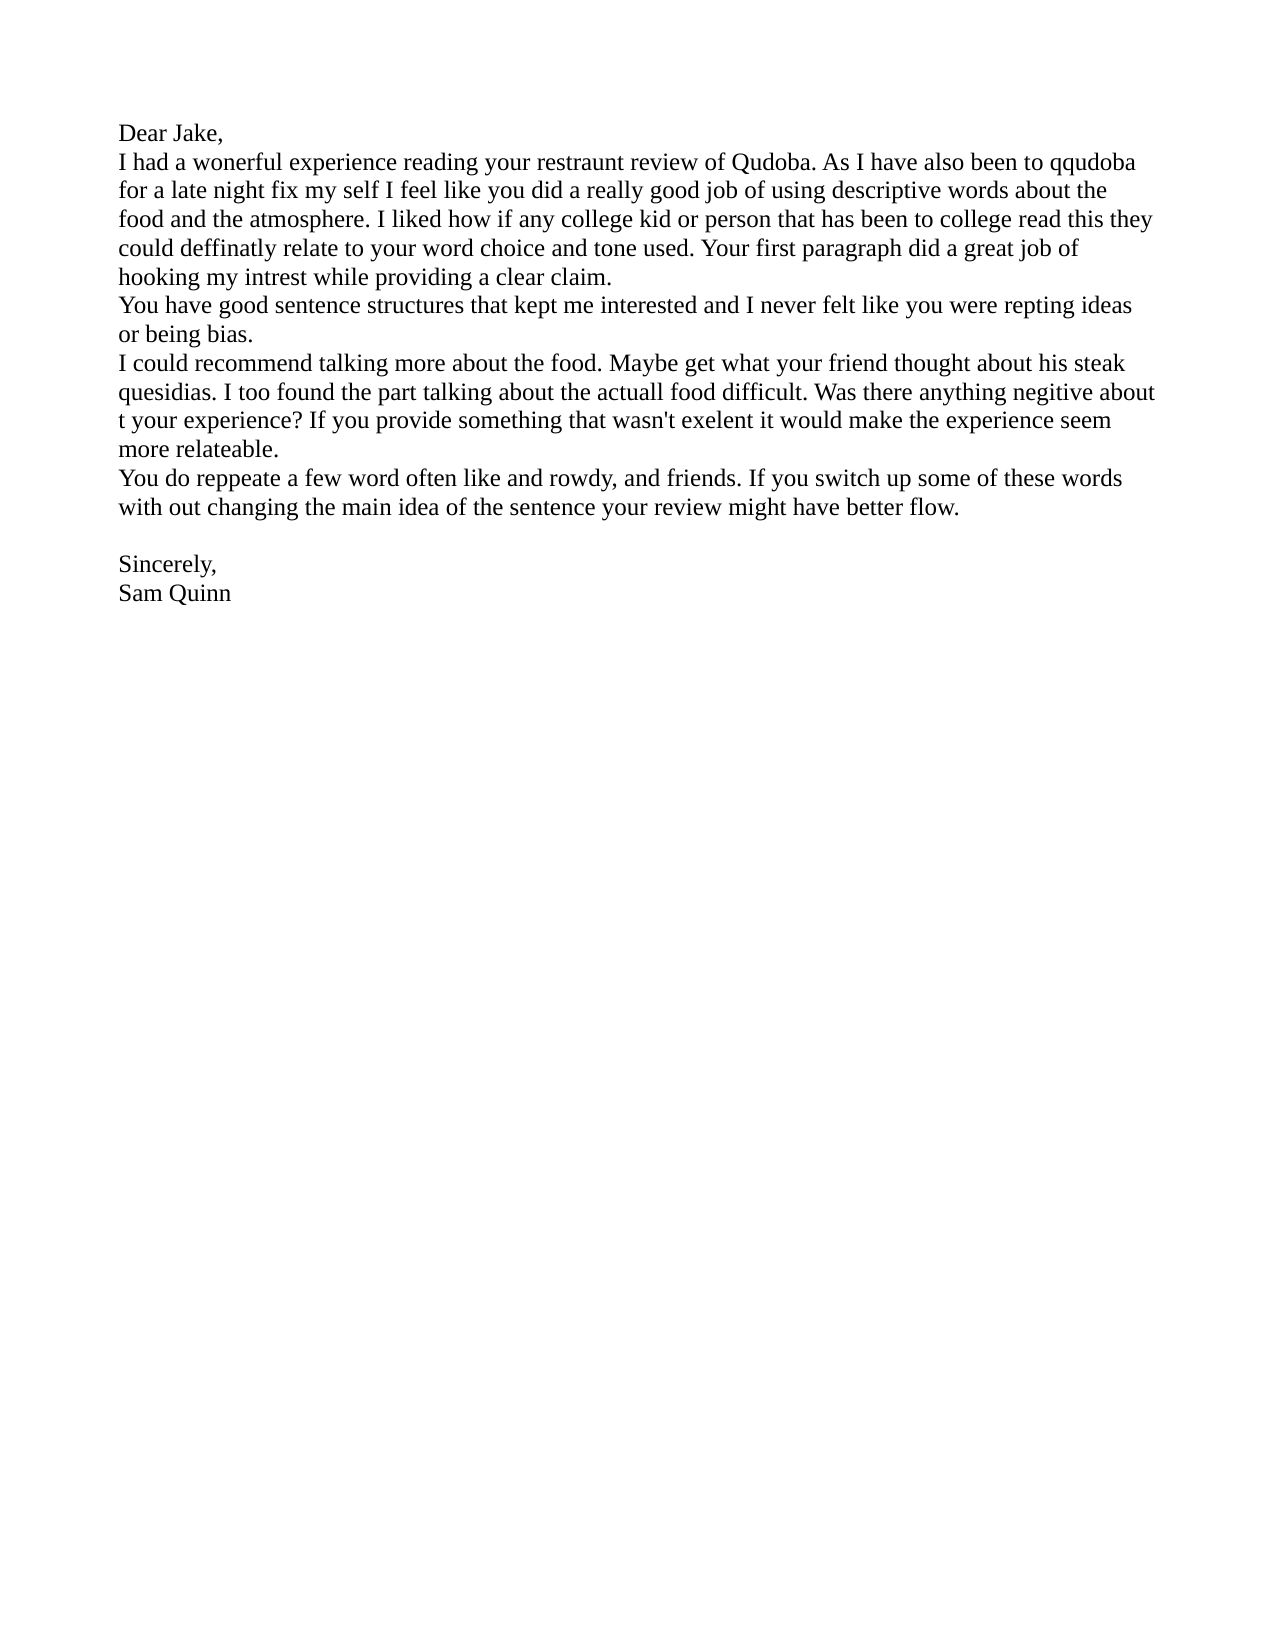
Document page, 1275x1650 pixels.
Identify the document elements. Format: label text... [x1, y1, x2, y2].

text Sincerely, [118, 549, 1157, 578]
text I could recommend talking more about the food. Maybe get what your friend thought about his steak quesidias. I too found the part talking about the actuall food difficult. Was there anything negitive about t your experience? If you provide something that wasn't exelent it would make the experience seem more relateable. [118, 348, 1157, 463]
text Sam Quinn [118, 578, 1157, 607]
text You do reppeate a few word often like and rowdy, and friends. If you switch up some of these words with out changing the main idea of the sentence your review might have better flow. [118, 463, 1157, 521]
text Dear Jake, [118, 118, 1157, 147]
text I had a wonerful experience reading your restraunt review of Qudoba. As I have also been to qqudoba for a late night fix my self I feel like you did a really good job of using descriptive words about the food and the atmosphere. I liked how if any college kid or person that has been to college read this they could deffinatly relate to your word choice and tone used. Your first paragraph did a great job of hooking my intrest while providing a clear claim. [118, 147, 1157, 291]
text You have good sentence structures that kept me interested and I never felt like you were repting ideas or being bias. [118, 291, 1157, 348]
